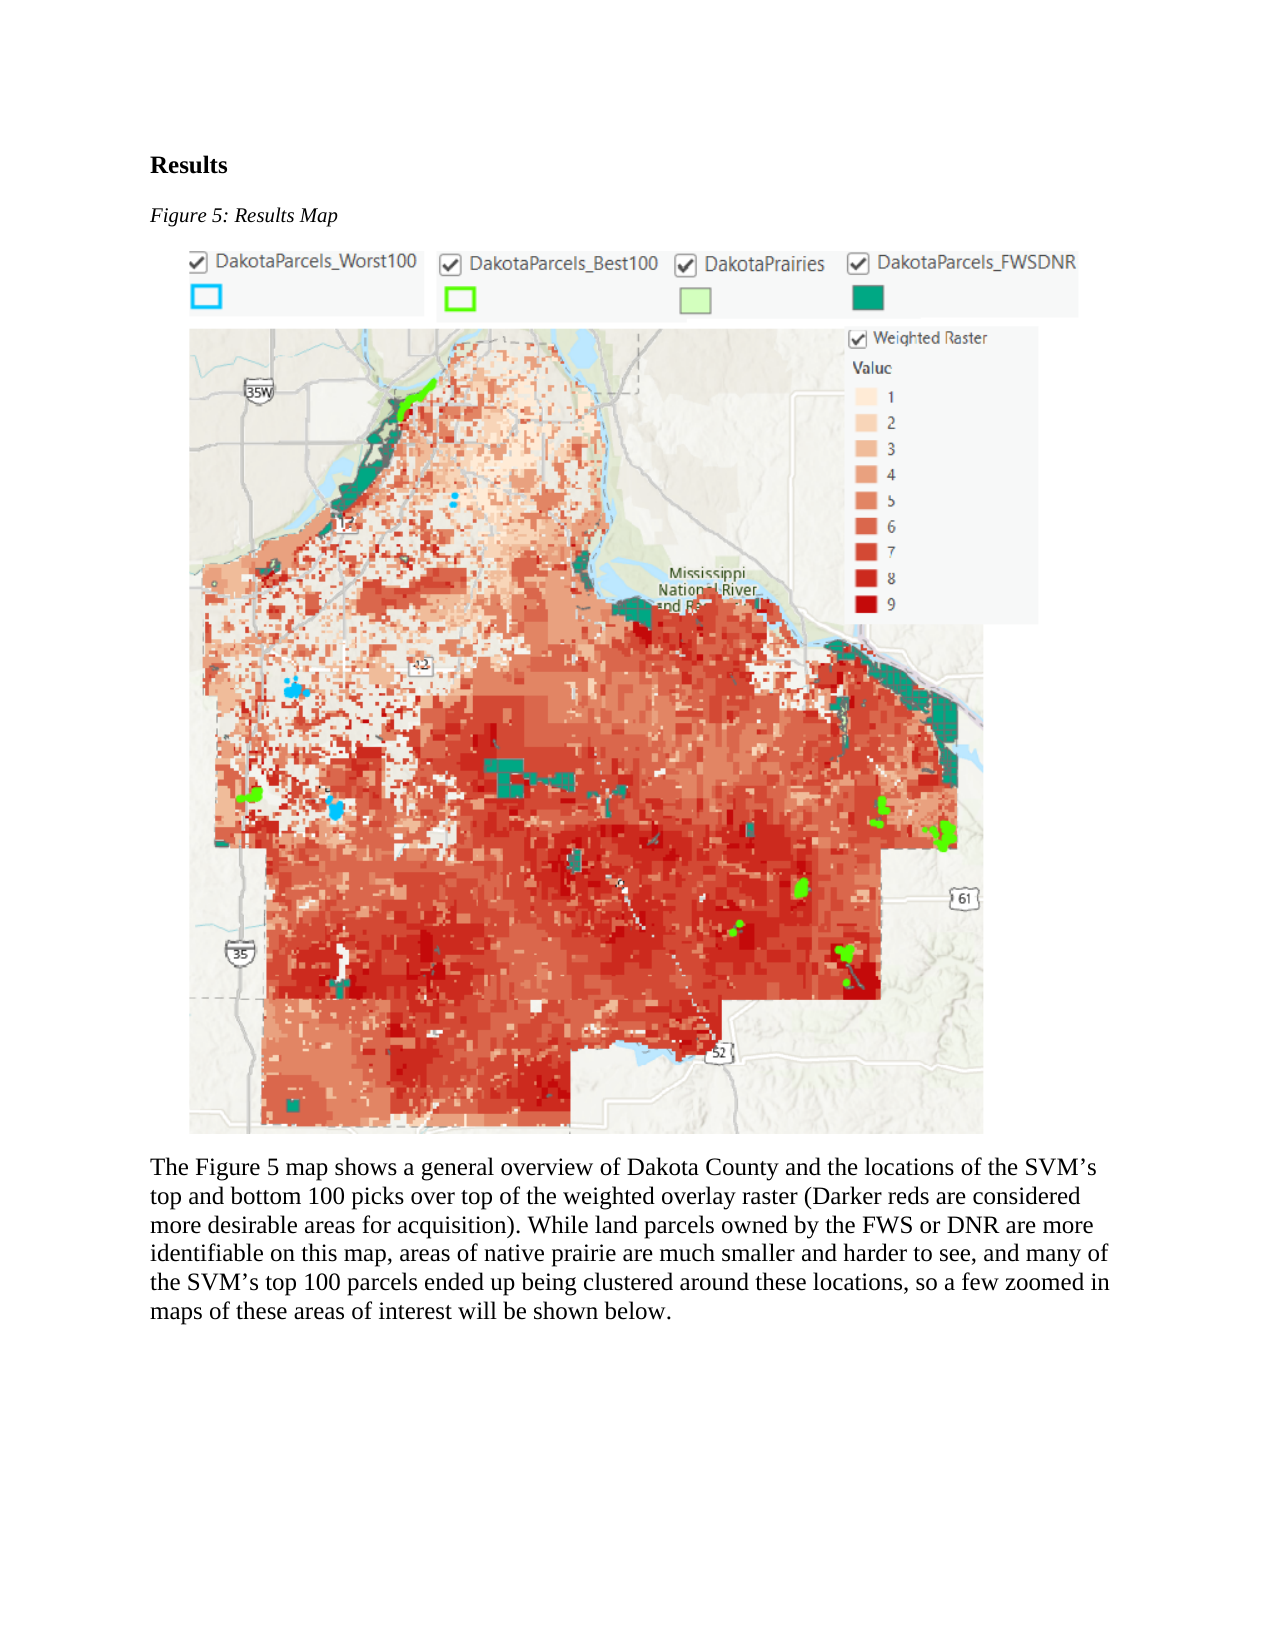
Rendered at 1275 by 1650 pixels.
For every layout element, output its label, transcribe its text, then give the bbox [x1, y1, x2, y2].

picture [189, 251, 1086, 1134]
text Figure 5: Results Map [150, 203, 1125, 227]
text Results [150, 150, 1125, 179]
text The Figure 5 map shows a general overview of Dakota County and the locations of the SVM’s top and bottom 100 picks over top of the weighted overlay raster (Darker reds are considered more desirable areas for acquisition). While land parcels owned by the FWS or DNR are more identifiable on this map, areas of native prairie are much smaller and harder to see, and many of the SVM’s top 100 parcels ended up being clustered around these locations, so a few zoomed in maps of these areas of interest will be shown below. [150, 1152, 1125, 1325]
